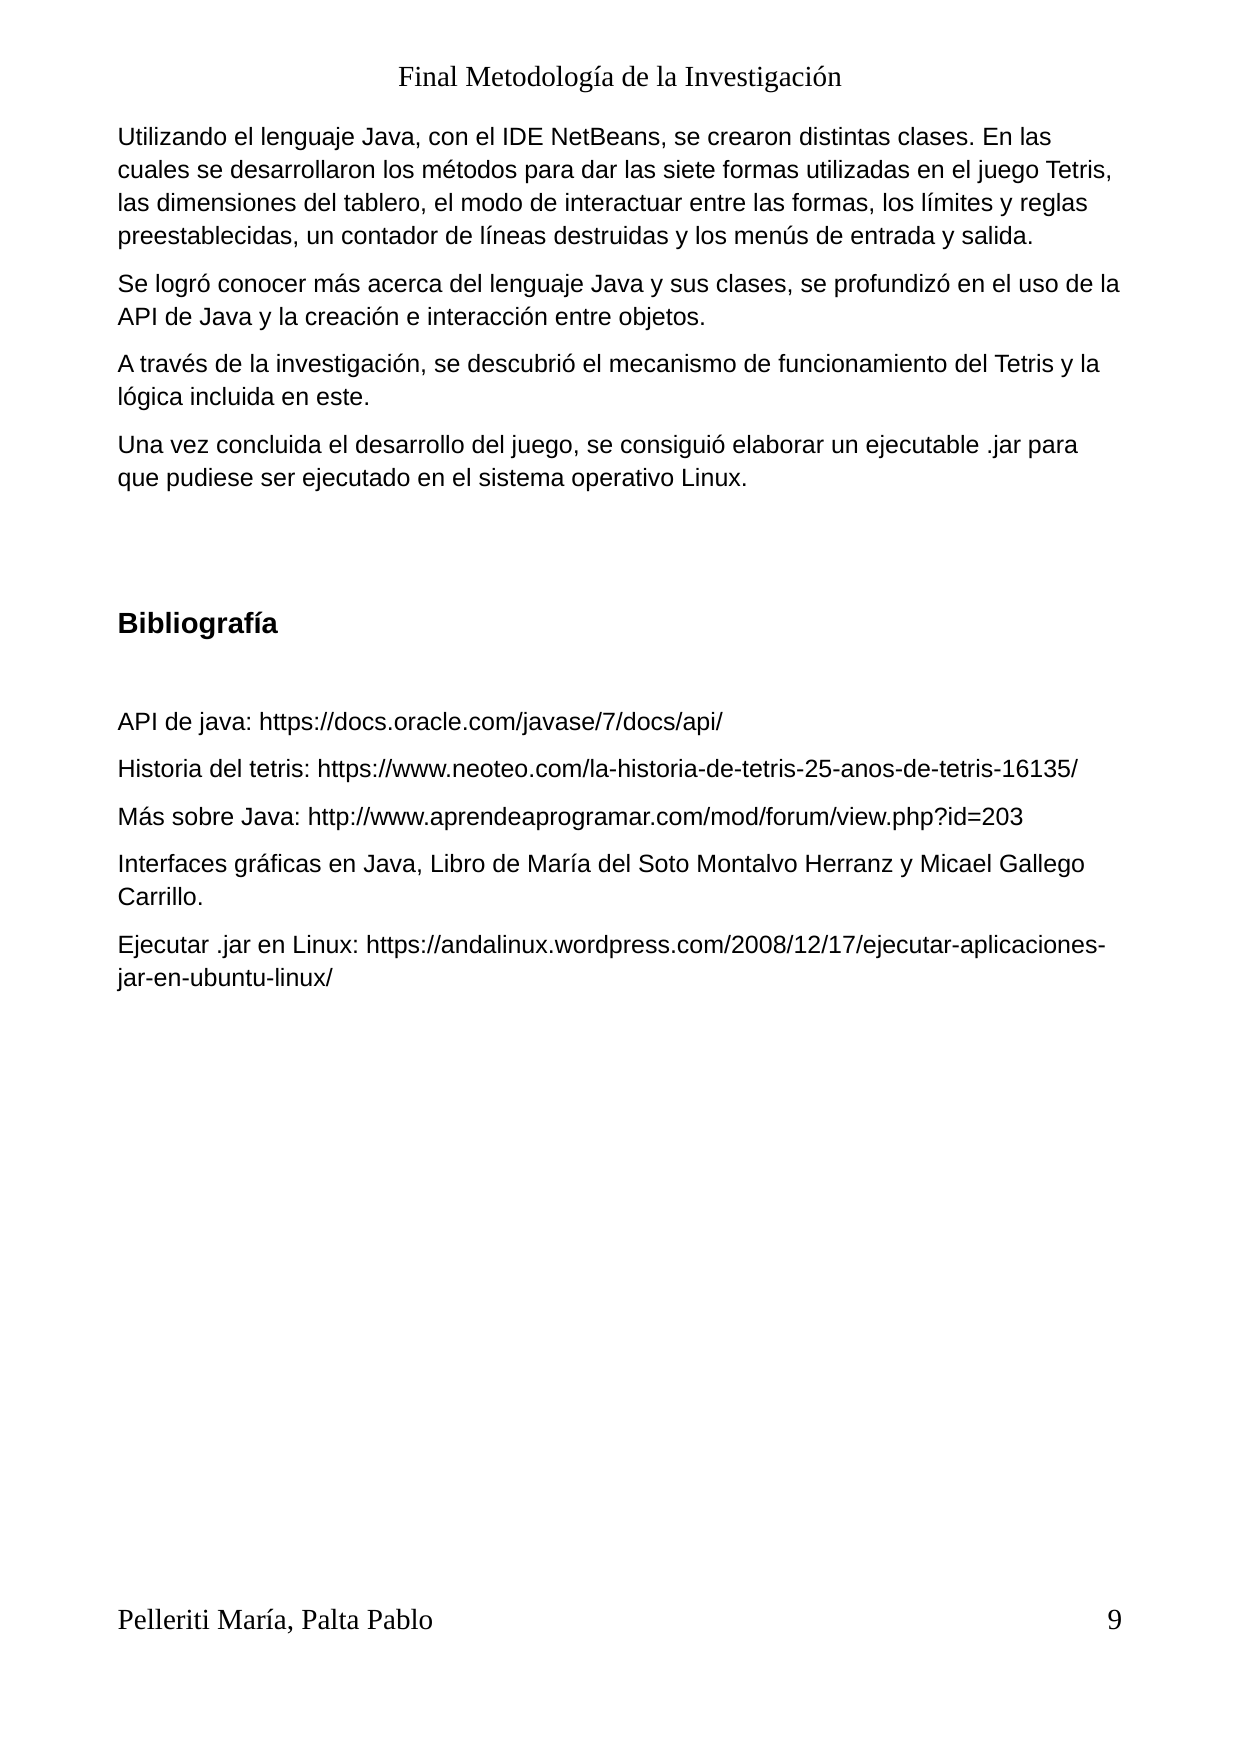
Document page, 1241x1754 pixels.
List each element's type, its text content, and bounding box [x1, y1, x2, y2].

text Historia del tetris: https://www.neoteo.com/la-historia-de-tetris-25-anos-de-tetris-16135/ [117, 754, 1122, 783]
text Una vez concluida el desarrollo del juego, se consiguió elaborar un ejecutable .jar para que pudiese ser ejecutado en el sistema operativo Linux. [117, 430, 1122, 492]
text Interfaces gráficas en Java, Libro de María del Soto Montalvo Herranz y Micael Gallego Carrillo. [117, 849, 1122, 911]
text Bibliografía [117, 606, 1122, 639]
text Más sobre Java: http://www.aprendeaprogramar.com/mod/forum/view.php?id=203 [117, 802, 1122, 831]
text Ejecutar .jar en Linux: https://andalinux.wordpress.com/2008/12/17/ejecutar-aplicaciones-jar-en-ubuntu-linux/ [117, 930, 1122, 992]
text A través de la investigación, se descubrió el mecanismo de funcionamiento del Tetris y la lógica incluida en este. [117, 349, 1122, 411]
text Se logró conocer más acerca del lenguaje Java y sus clases, se profundizó en el uso de la API de Java y la creación e interacción entre objetos. [117, 269, 1122, 331]
text API de java: https://docs.oracle.com/javase/7/docs/api/ [117, 707, 1122, 735]
text Utilizando el lenguaje Java, con el IDE NetBeans, se crearon distintas clases. En las cuales se desarrollaron los métodos para dar las siete formas utilizadas en el juego Tetris, las dimensiones del tablero, el modo de interactuar entre las formas, los límites y reglas preestablecidas, un contador de líneas destruidas y los menús de entrada y salida. [117, 122, 1122, 250]
